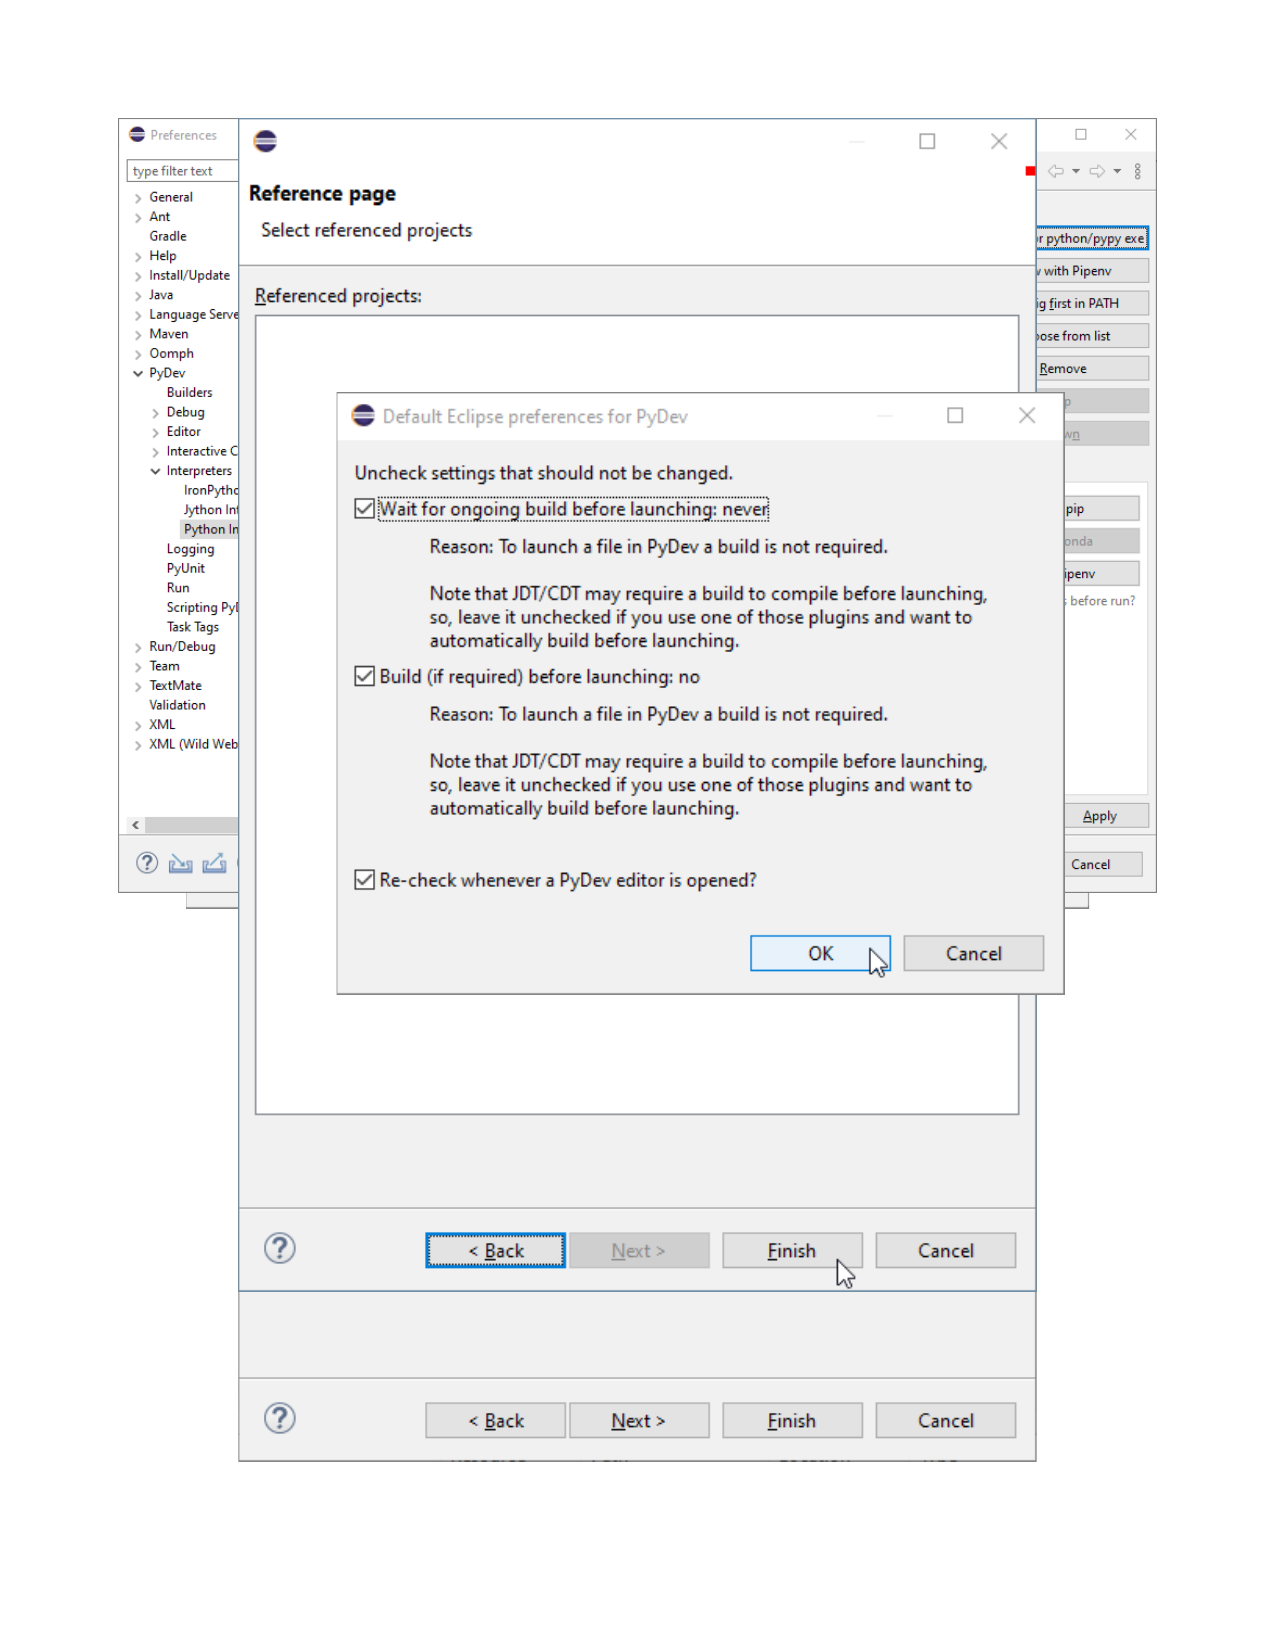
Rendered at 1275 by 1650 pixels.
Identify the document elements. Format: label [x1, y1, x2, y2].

picture [118, 118, 1157, 1462]
